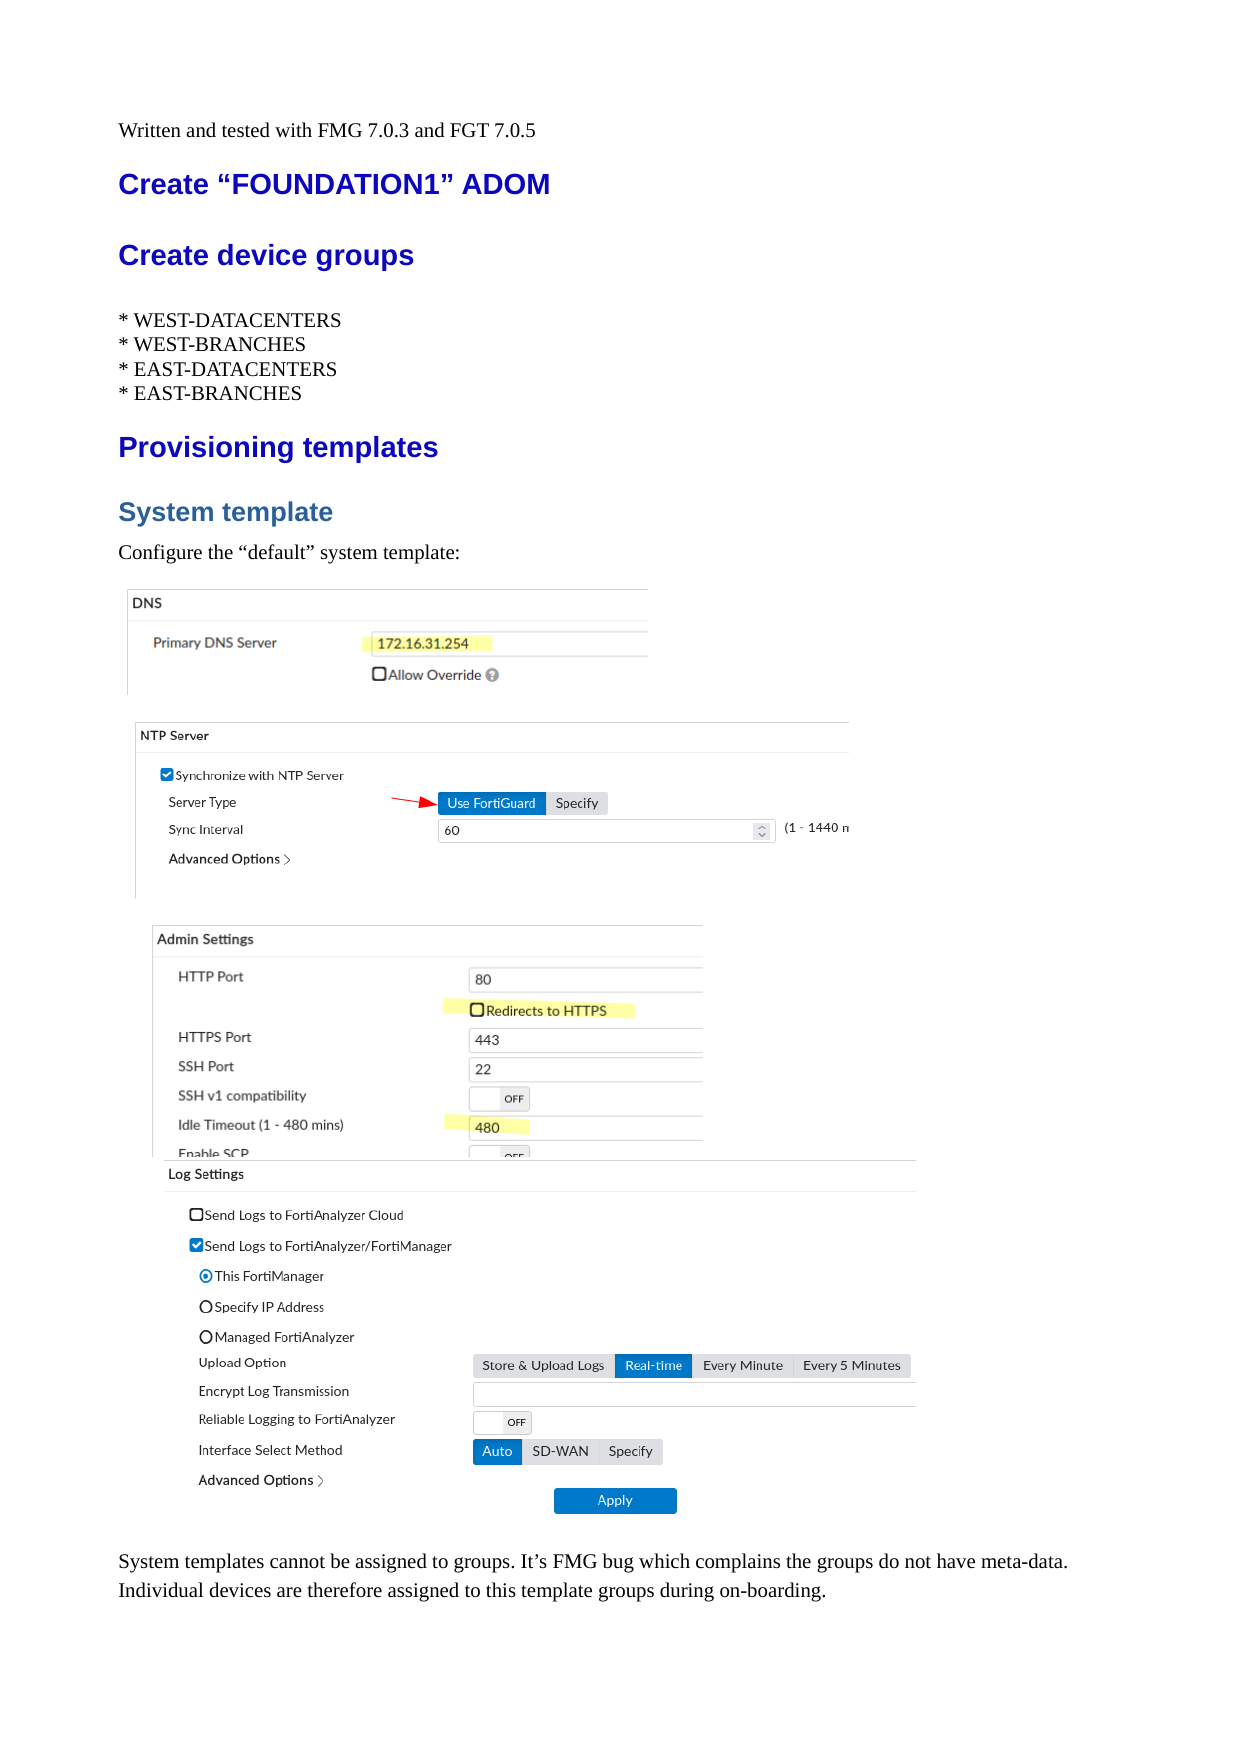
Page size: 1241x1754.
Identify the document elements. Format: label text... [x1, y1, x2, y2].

text Individual devices are therefore assigned to this template groups during on-boarding. [118, 1578, 1122, 1602]
subtitle Provisioning templates [118, 429, 1122, 463]
picture [164, 1160, 917, 1516]
picture [139, 920, 703, 1157]
text * WEST-DATACENTERS [118, 308, 1122, 332]
picture [127, 588, 649, 695]
text * WEST-BRANCHES [118, 332, 1122, 356]
subtitle Create device groups [118, 238, 1122, 272]
subtitle System template [118, 496, 1122, 528]
text System templates cannot be assigned to groups. It’s FMG bug which complains the groups do not have meta-data. [118, 1549, 1122, 1573]
picture [128, 721, 850, 899]
text * EAST-DATACENTERS [118, 356, 1122, 381]
subtitle Create “FOUNDATION1” ADOM [118, 167, 1122, 201]
text * EAST-BRANCHES [118, 381, 1122, 404]
text Configure the “default” system template: [118, 540, 1122, 564]
text Written and tested with FMG 7.0.3 and FGT 7.0.5 [118, 118, 1122, 142]
